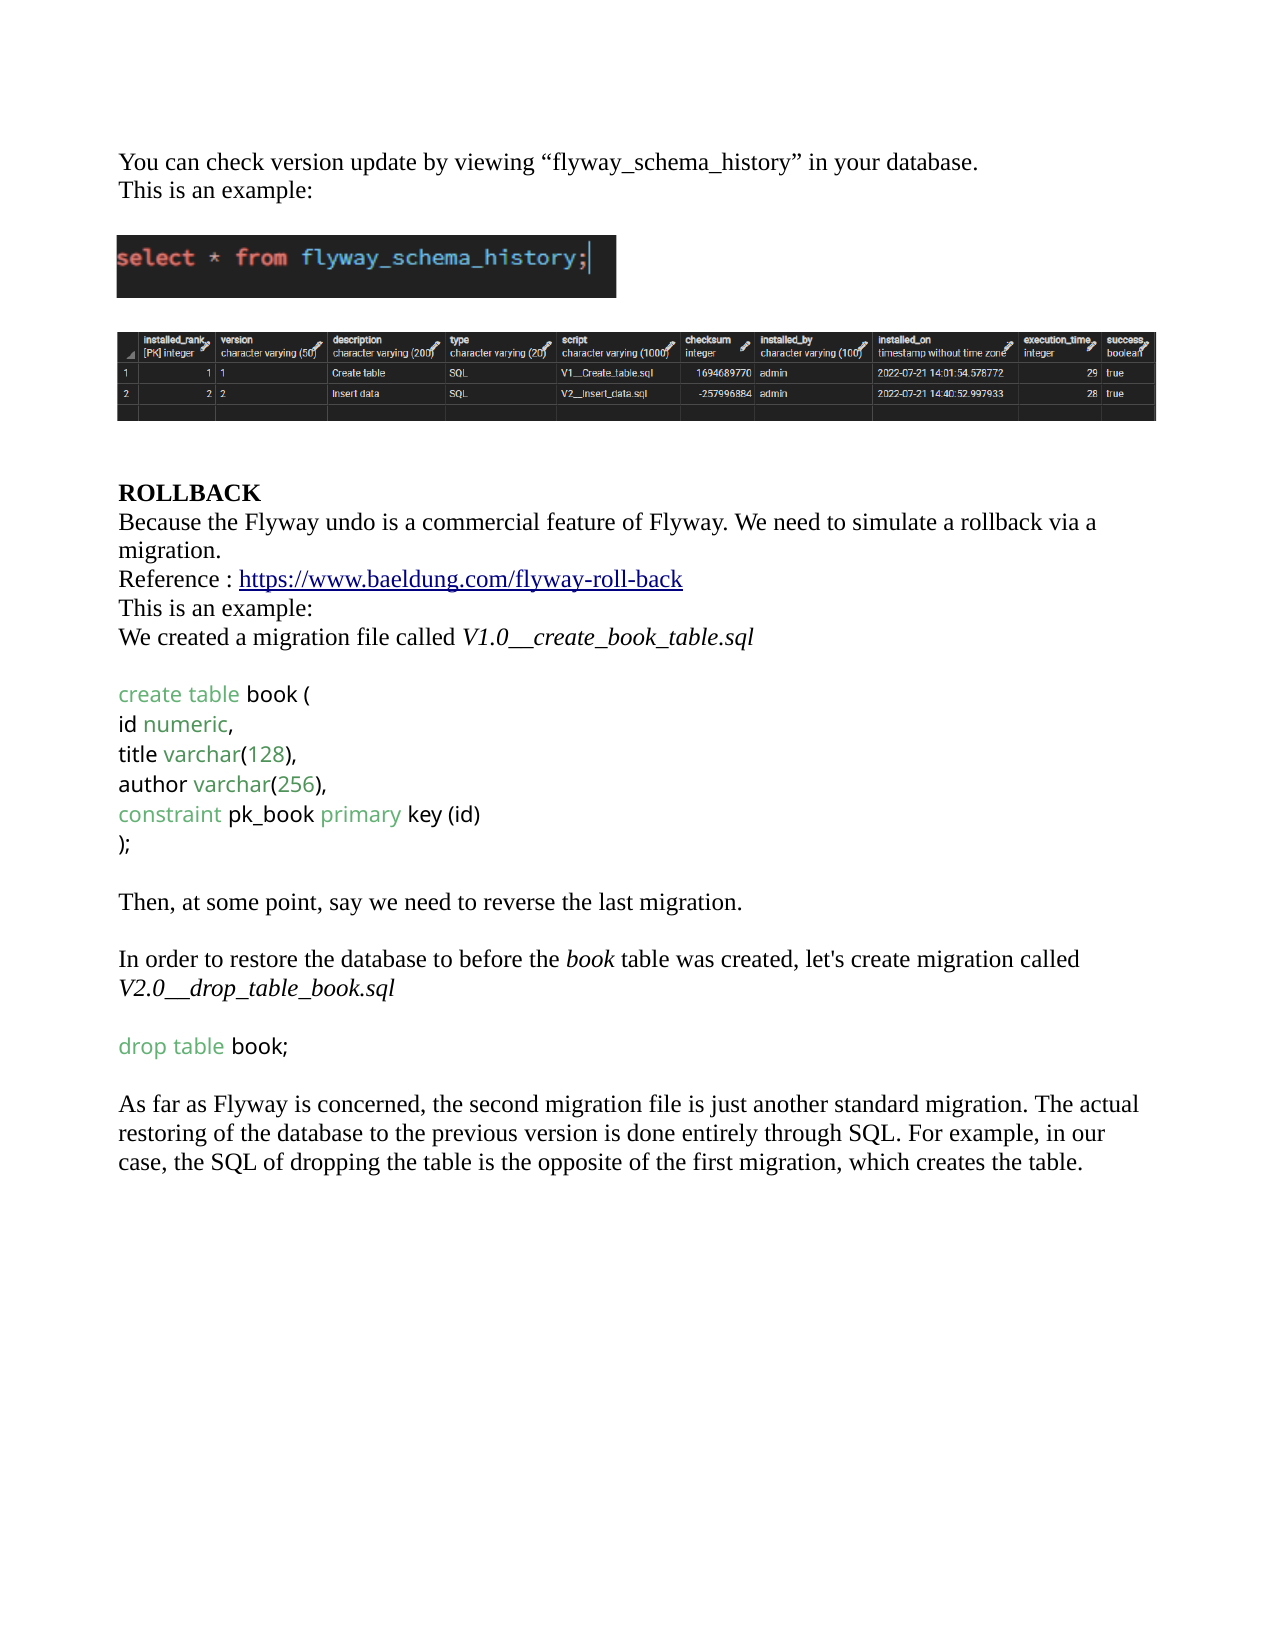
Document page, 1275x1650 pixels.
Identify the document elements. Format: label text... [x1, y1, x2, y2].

text Because the Flyway undo is a commercial feature of Flyway. We need to simulate a rollback via a migration. [118, 507, 1157, 564]
text constraint pk_book primary key (id) [118, 798, 1157, 828]
text create table book ( [118, 679, 1157, 709]
text id numeric, [118, 709, 1157, 739]
text title varchar(128), [118, 739, 1157, 769]
text drop table book; [118, 1031, 1157, 1060]
text ); [118, 828, 1157, 858]
picture [116, 235, 617, 298]
text author varchar(256), [118, 769, 1157, 798]
text This is an example: [118, 593, 1157, 622]
text As far as Flyway is concerned, the second migration file is just another standard migration. The actual restoring of the database to the previous version is done entirely through SQL. For example, in our case, the SQL of dropping the table is the opposite of the first migration, which creates the table. [118, 1089, 1157, 1175]
picture [117, 332, 1157, 421]
text You can check version update by viewing “flyway_schema_history” in your database. [118, 147, 1157, 176]
text This is an example: [118, 176, 1157, 204]
text We created a migration file called V1.0__create_book_table.sql [118, 622, 1157, 651]
text In order to restore the database to before the book table was created, let's create migration called V2.0__drop_table_book.sql [118, 944, 1157, 1002]
text ROLLBACK [118, 478, 1157, 507]
text Then, at some point, say we need to reverse the last migration. [118, 887, 1157, 916]
text Reference : https://www.baeldung.com/flyway-roll-back [118, 564, 1157, 593]
